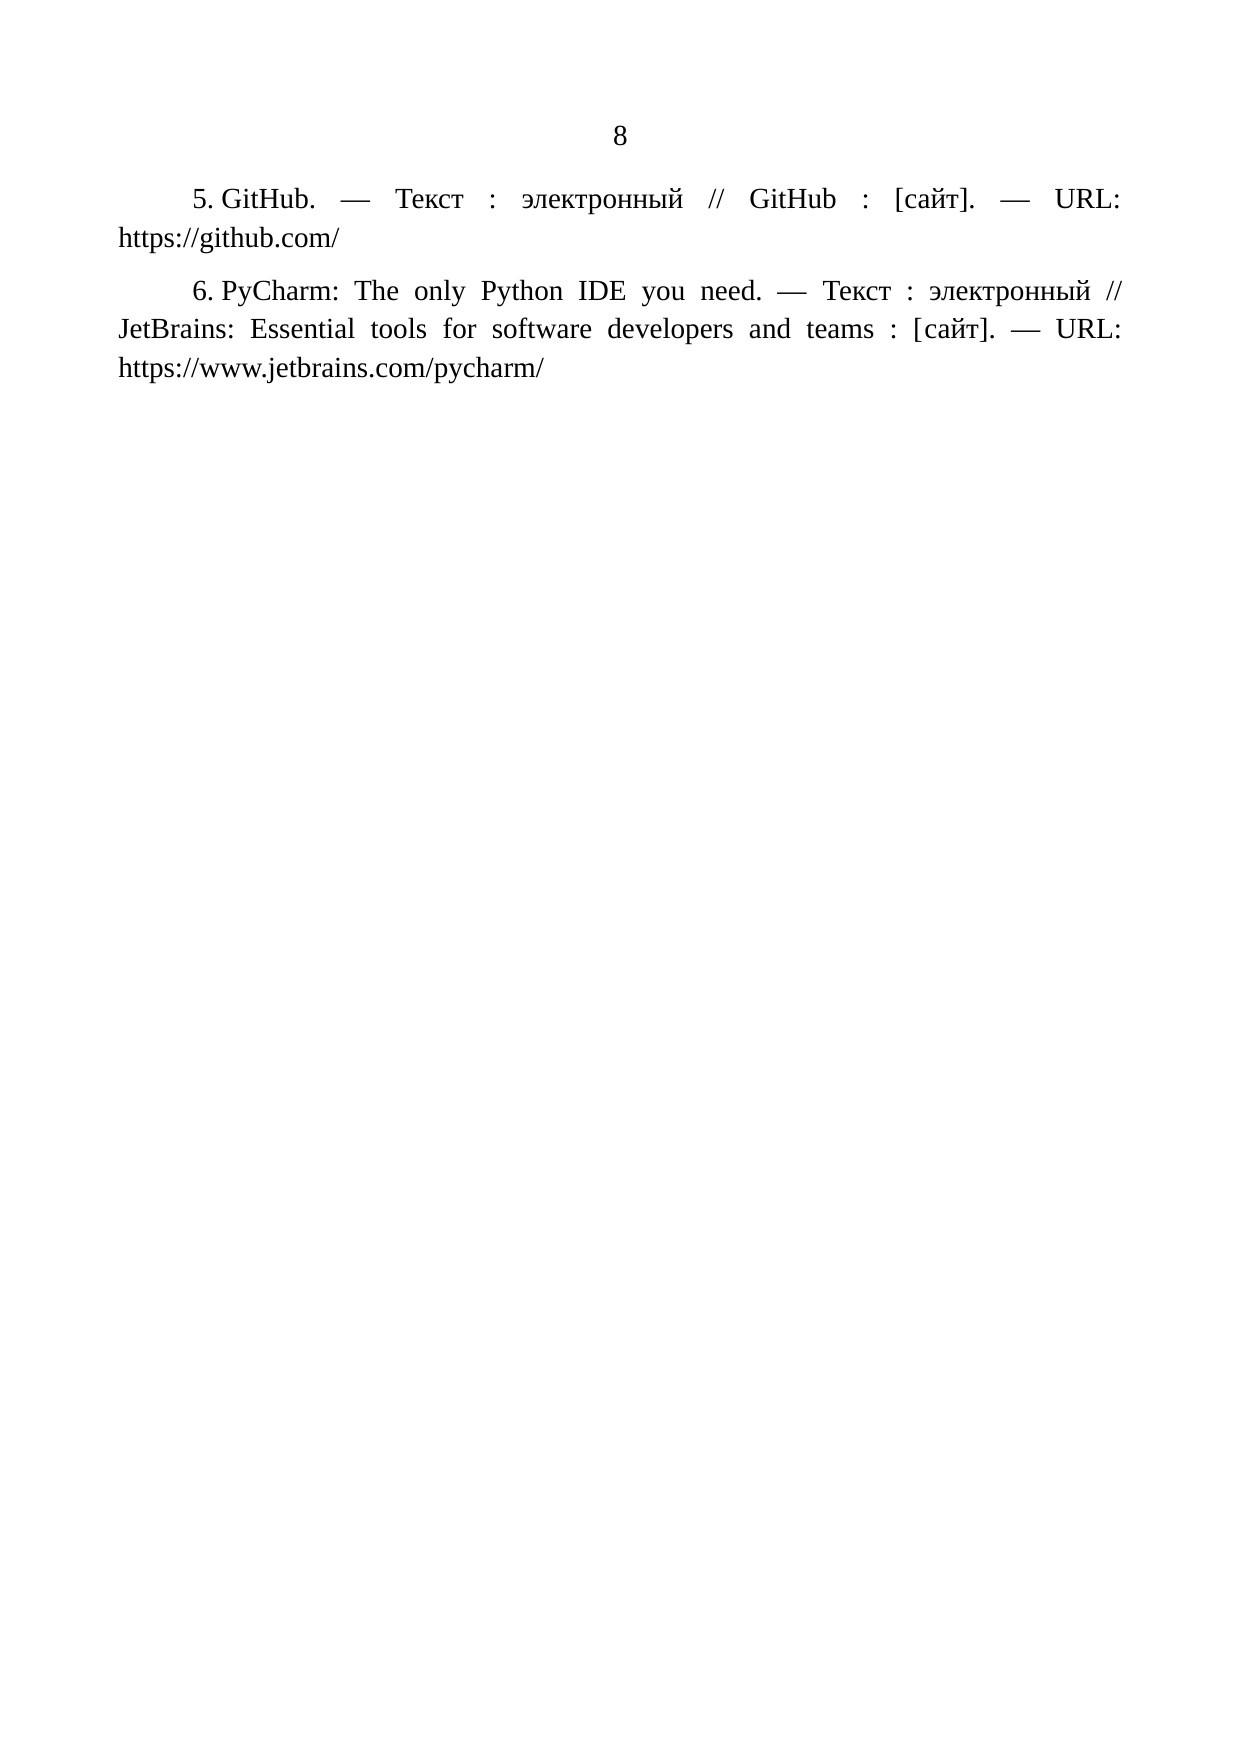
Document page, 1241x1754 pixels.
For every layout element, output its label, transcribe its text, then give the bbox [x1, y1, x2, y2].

list PyCharm: The only Python IDE you need. — Текст : электронный // JetBrains: Essential tools for software developers and teams : [сайт]. — URL: https://www.jetbrains.com/pycharm/ [118, 273, 1122, 383]
list GitHub. — Текст : электронный // GitHub : [сайт]. — URL: https://github.com/ [118, 181, 1122, 253]
